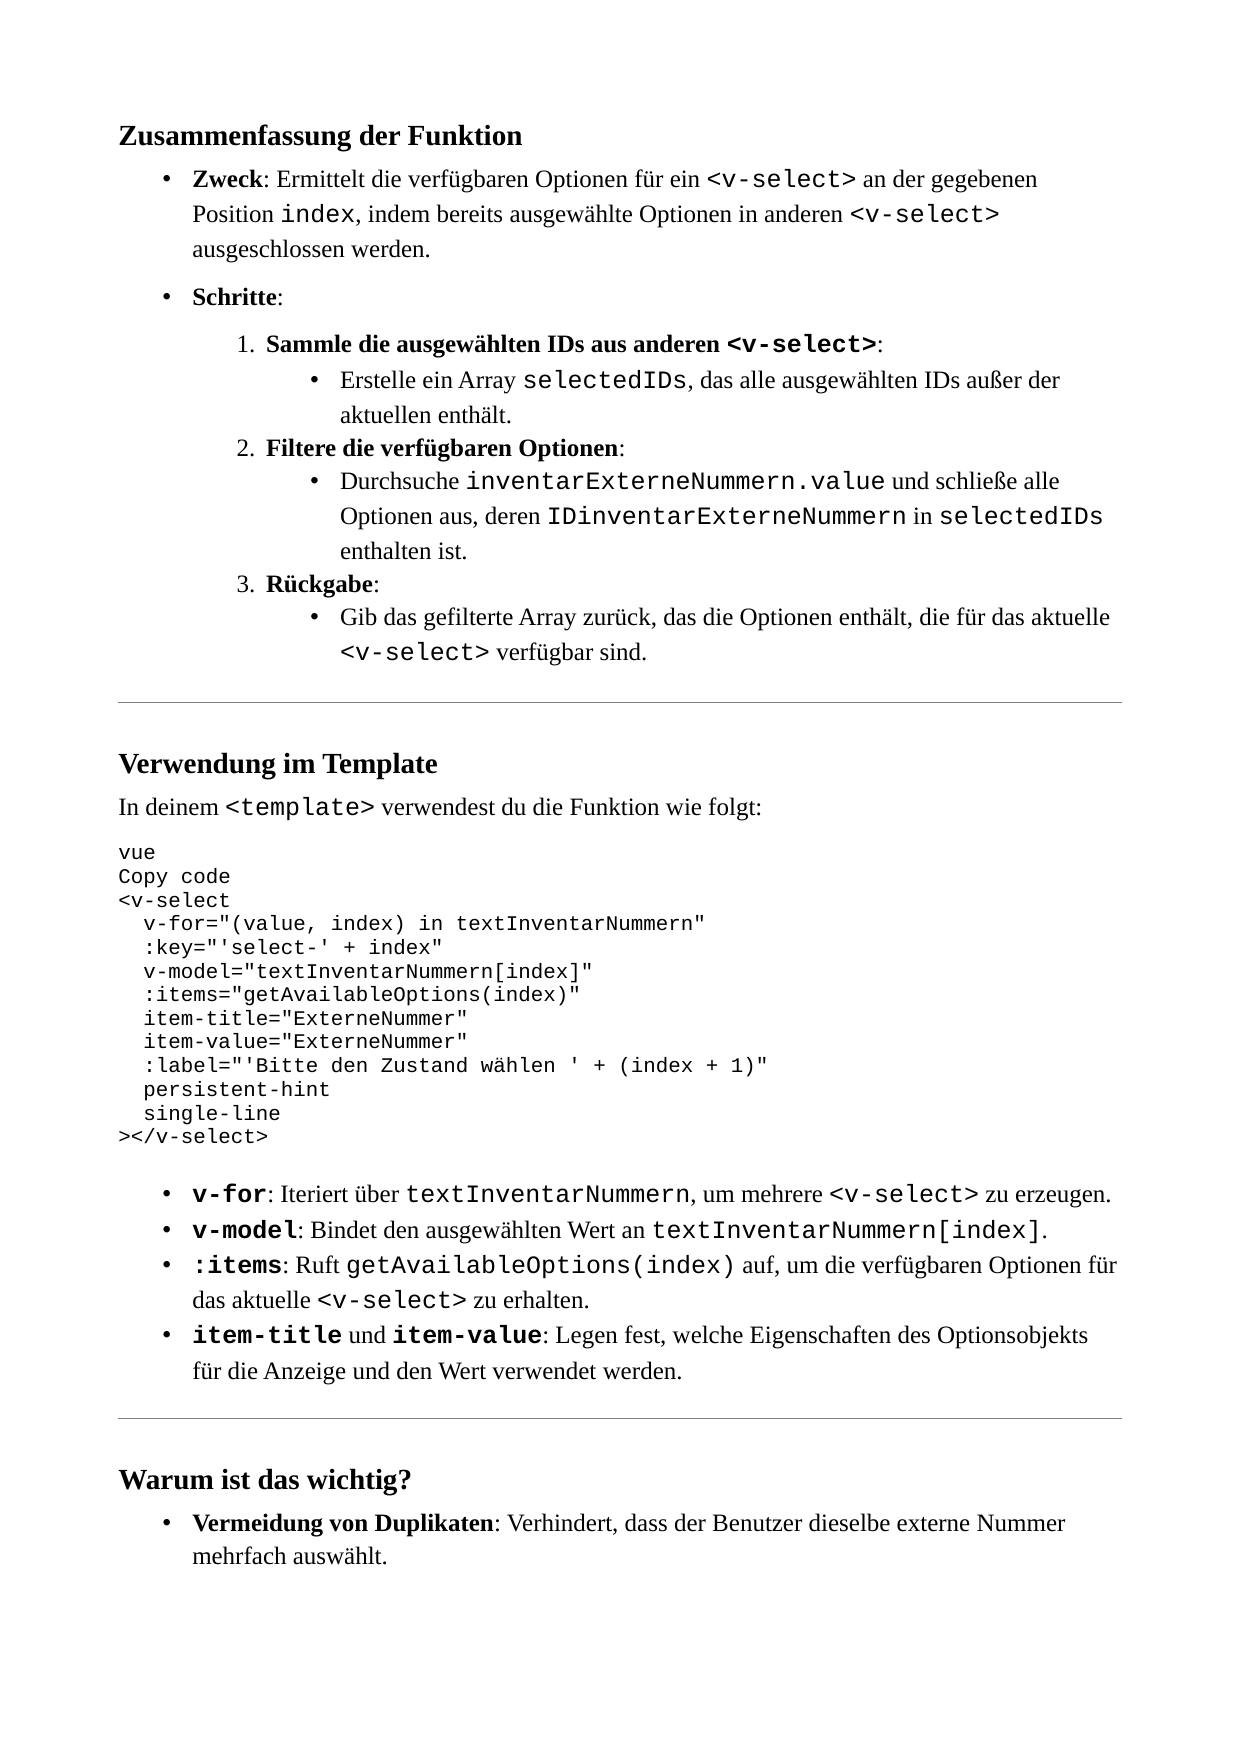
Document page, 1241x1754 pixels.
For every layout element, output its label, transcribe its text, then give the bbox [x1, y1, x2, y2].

subtitle Warum ist das wichtig? [118, 1462, 1122, 1496]
text persistent-hint [118, 1079, 1122, 1102]
subtitle Zusammenfassung der Funktion [118, 118, 1122, 152]
text :key="'select-' + index" [118, 937, 1122, 961]
text v-for="(value, index) in textInventarNummern" [118, 913, 1122, 937]
text item-value="ExterneNummer" [118, 1032, 1122, 1055]
text item-title="ExterneNummer" [118, 1008, 1122, 1032]
list v-for: Iteriert über textInventarNummern, um mehrere <v-select> zu erzeugen. [162, 1179, 1122, 1210]
list Erstelle ein Array selectedIDs, das alle ausgewählten IDs außer der aktuellen enthält. [310, 365, 1122, 429]
list :items: Ruft getAvailableOptions(index) auf, um die verfügbaren Optionen für das aktuelle <v-select> zu erhalten. [162, 1250, 1122, 1316]
text vue [118, 842, 1122, 866]
text <v-select [118, 890, 1122, 913]
text v-model="textInventarNummern[index]" [118, 961, 1122, 984]
text :items="getAvailableOptions(index)" [118, 984, 1122, 1008]
list item-title und item-value: Legen fest, welche Eigenschaften des Optionsobjekts für die Anzeige und den Wert verwendet werden. [162, 1321, 1122, 1384]
list Vermeidung von Duplikaten: Verhindert, dass der Benutzer dieselbe externe Nummer mehrfach auswählt. [162, 1508, 1122, 1570]
text Copy code [118, 866, 1122, 890]
list Gib das gefilterte Array zurück, das die Optionen enthält, die für das aktuelle <v-select> verfügbar sind. [310, 602, 1122, 668]
list Schritte: [162, 282, 1122, 311]
text single-line [118, 1102, 1122, 1126]
list v-model: Bindet den ausgewählten Wert an textInventarNummern[index]. [162, 1215, 1122, 1246]
list Sammle die ausgewählten IDs aus anderen <v-select>: [236, 329, 1122, 360]
list Rückgabe: [236, 569, 1122, 598]
list Durchsuche inventarExterneNummern.value und schließe alle Optionen aus, deren IDinventarExterneNummern in selectedIDs enthalten ist. [310, 466, 1122, 565]
text :label="'Bitte den Zustand wählen ' + (index + 1)" [118, 1055, 1122, 1079]
list Filtere die verfügbaren Optionen: [236, 433, 1122, 462]
text In deinem <template> verwendest du die Funktion wie folgt: [118, 792, 1122, 823]
subtitle Verwendung im Template [118, 746, 1122, 780]
text ></v-select> [118, 1126, 1122, 1150]
list Zweck: Ermittelt die verfügbaren Optionen für ein <v-select> an der gegebenen Position index, indem bereits ausgewählte Optionen in anderen <v-select> ausgeschlossen werden. [162, 164, 1122, 263]
